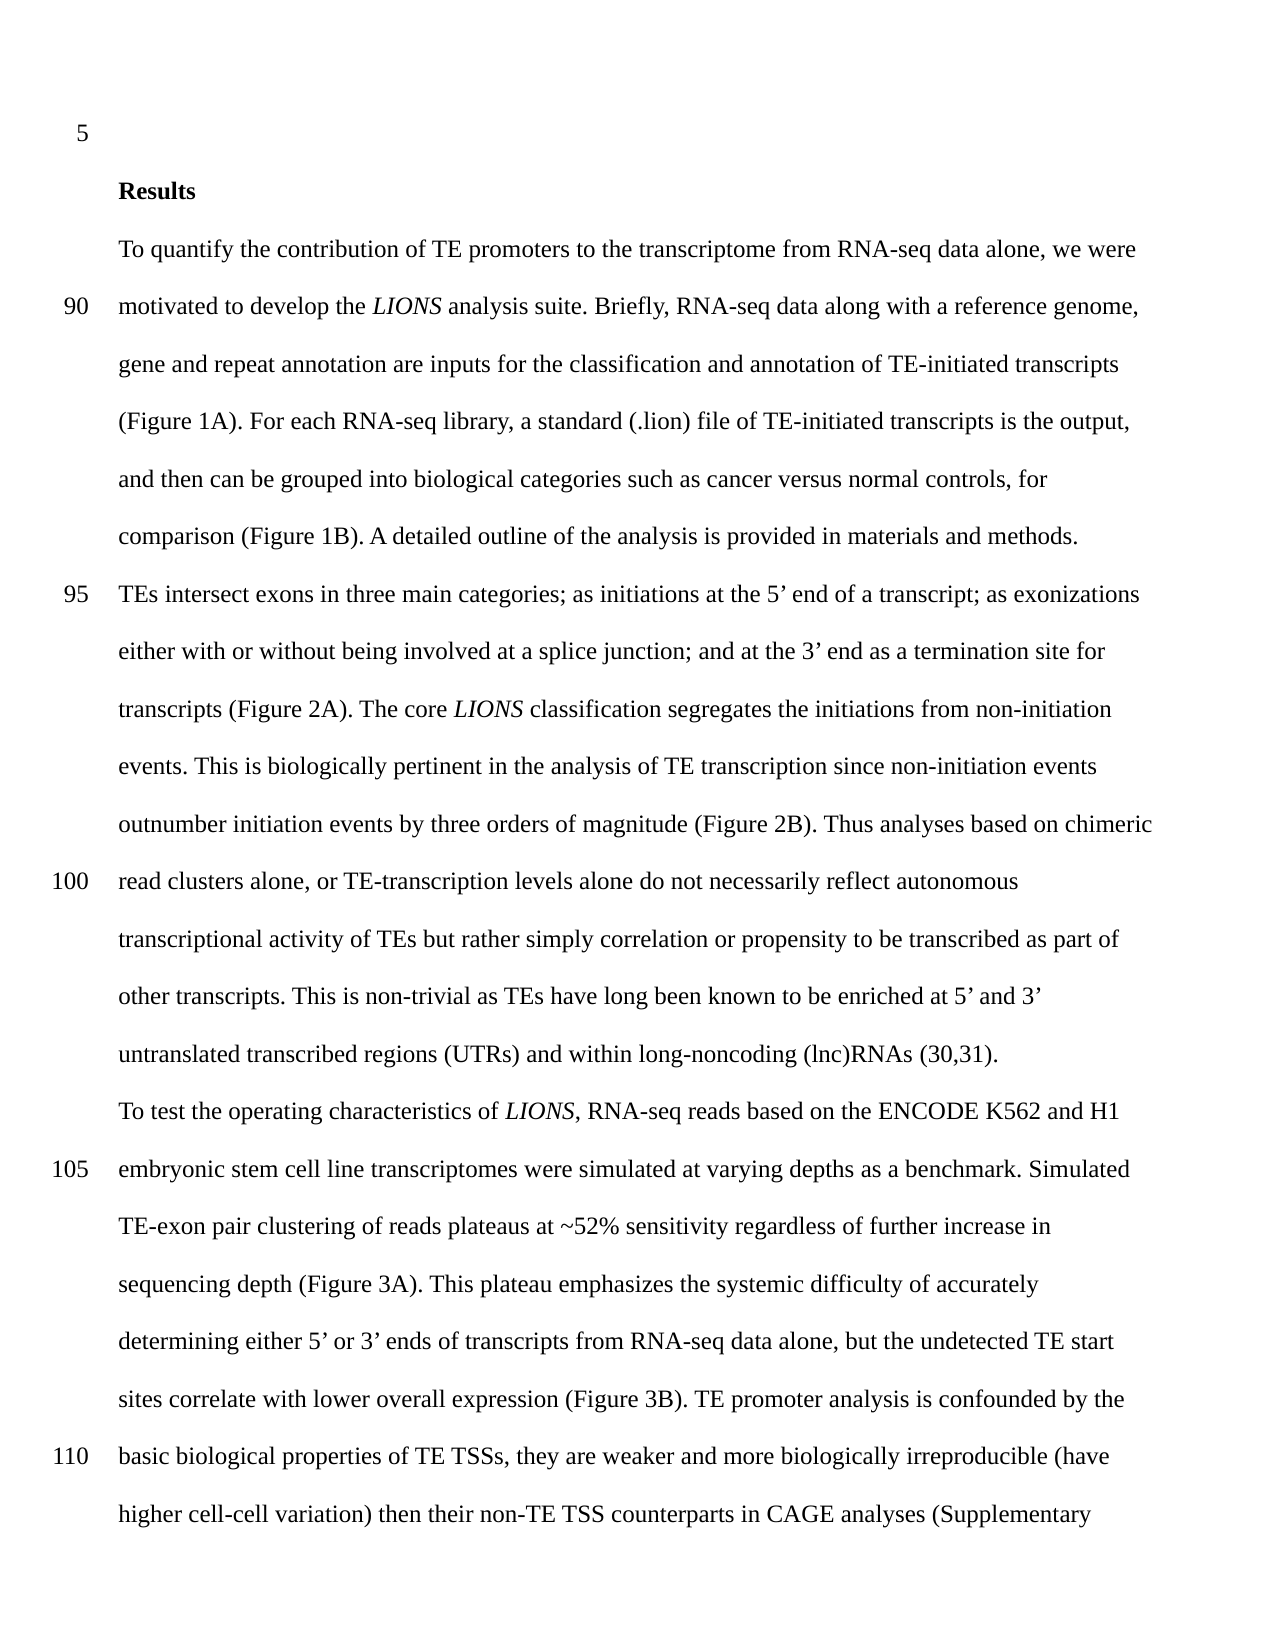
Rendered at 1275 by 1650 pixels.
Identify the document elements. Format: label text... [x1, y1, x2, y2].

text TEs intersect exons in three main categories; as initiations at the 5’ end of a transcript; as exonizations either with or without being involved at a splice junction; and at the 3’ end as a termination site for transcripts (Figure 2A). The core LIONS classification segregates the initiations from non-initiation events. This is biologically pertinent in the analysis of TE transcription since non-initiation events outnumber initiation events by three orders of magnitude (Figure 2B). Thus analyses based on chimeric read clusters alone, or TE-transcription levels alone do not necessarily reflect autonomous transcriptional activity of TEs but rather simply correlation or propensity to be transcribed as part of other transcripts. This is non-trivial as TEs have long been known to be enriched at 5’ and 3’ untranslated transcribed regions (UTRs) and within long-noncoding (lnc)RNAs (30,31). [118, 579, 1157, 1068]
text To test the operating characteristics of LIONS, RNA-seq reads based on the ENCODE K562 and H1 embryonic stem cell line transcriptomes were simulated at varying depths as a benchmark. Simulated TE-exon pair clustering of reads plateaus at ~52% sensitivity regardless of further increase in sequencing depth (Figure 3A). This plateau emphasizes the systemic difficulty of accurately determining either 5’ or 3’ ends of transcripts from RNA-seq data alone, but the undetected TE start sites correlate with lower overall expression (Figure 3B). TE promoter analysis is confounded by the basic biological properties of TE TSSs, they are weaker and more biologically irreproducible (have higher cell-cell variation) then their non-TE TSS counterparts in CAGE analyses (Supplementary [118, 1096, 1157, 1528]
text To quantify the contribution of TE promoters to the transcriptome from RNA-seq data alone, we were motivated to develop the LIONS analysis suite. Briefly, RNA-seq data along with a reference genome, gene and repeat annotation are inputs for the classification and annotation of TE-initiated transcripts (Figure 1A). For each RNA-seq library, a standard (.lion) file of TE-initiated transcripts is the output, and then can be grouped into biological categories such as cancer versus normal controls, for comparison (Figure 1B). A detailed outline of the analysis is provided in materials and methods. [118, 234, 1157, 550]
text Results [118, 176, 1157, 205]
